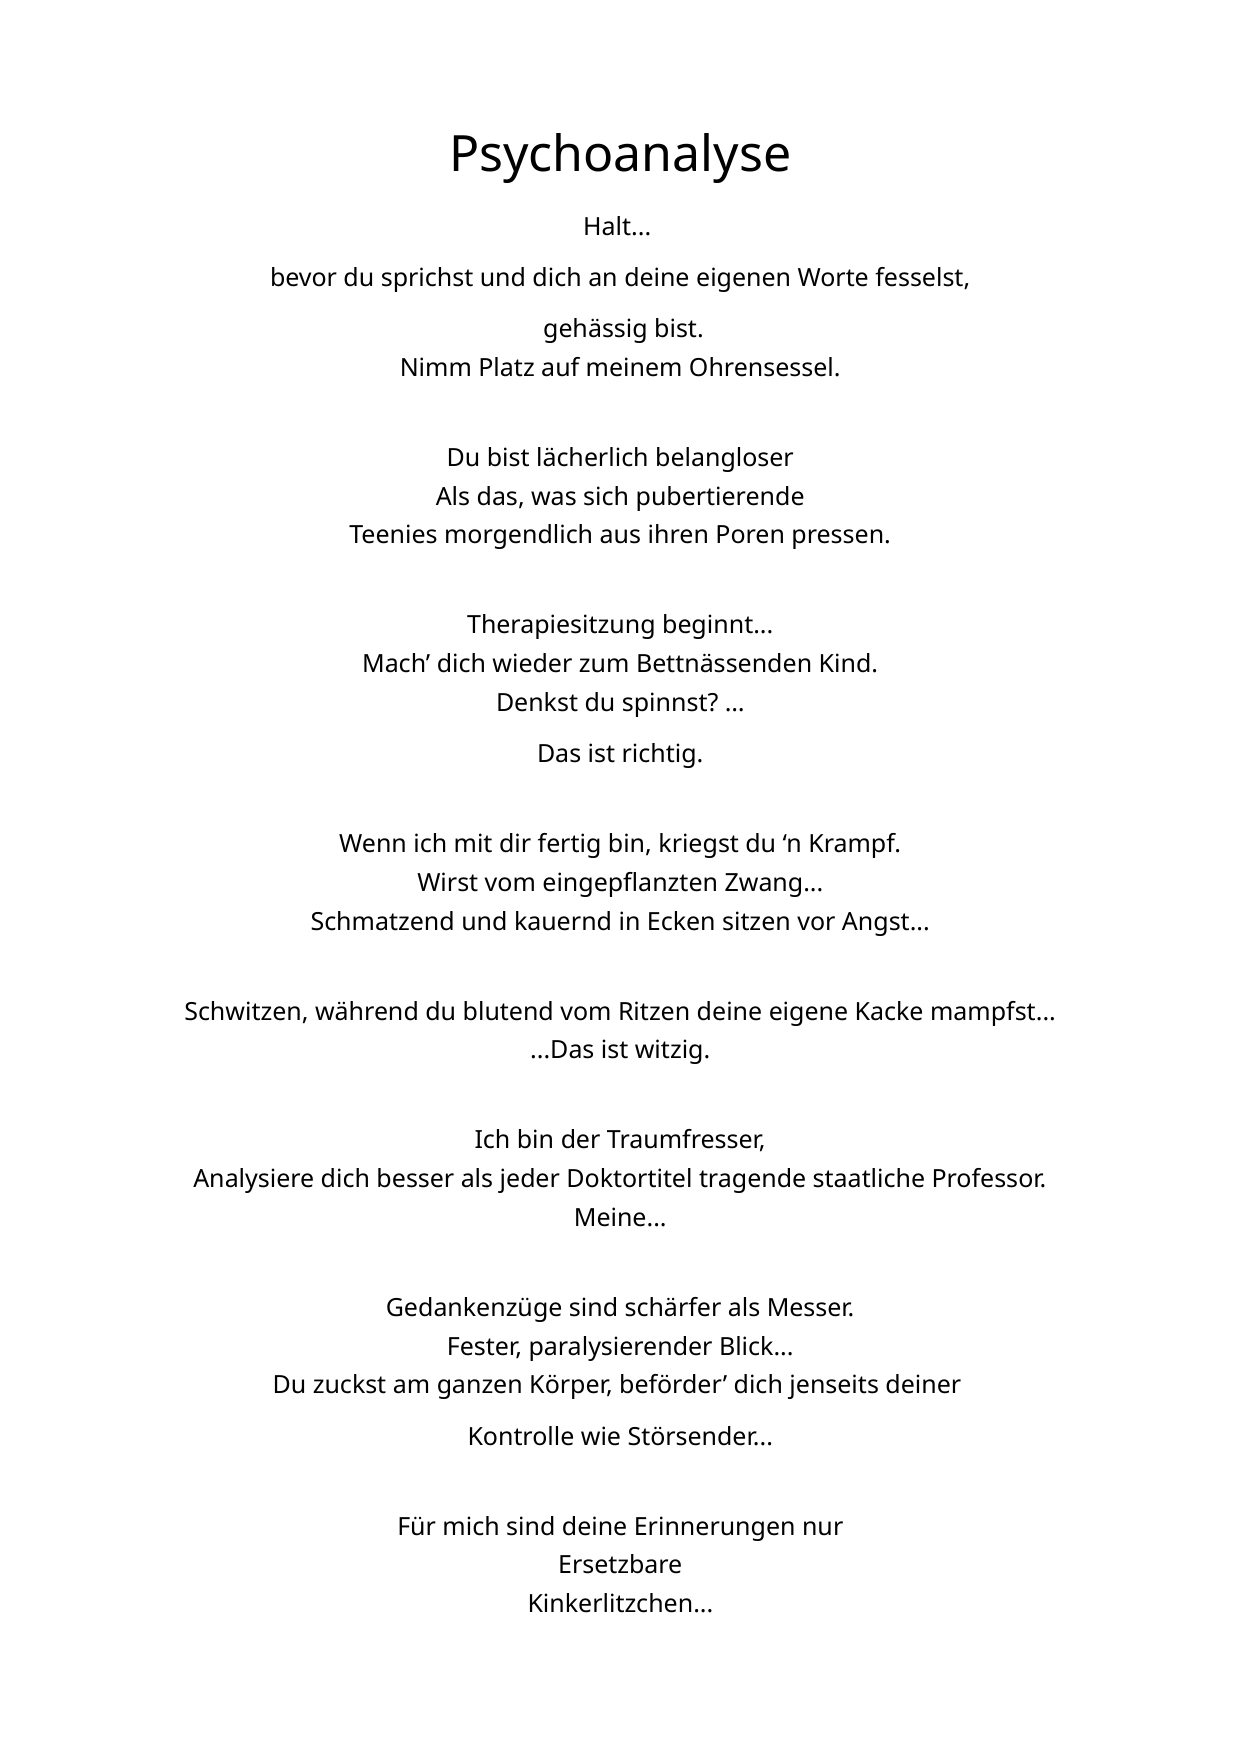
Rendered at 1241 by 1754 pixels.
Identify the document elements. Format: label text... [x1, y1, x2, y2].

text Schwitzen, während du blutend vom Ritzen deine eigene Kacke mampfst... ...Das ist witzig. [118, 993, 1122, 1105]
text Das ist richtig. [118, 736, 1122, 808]
text Therapiesitzung beginnt... Mach’ dich wieder zum Bettnässenden Kind. Denkst du spinnst? … [118, 607, 1122, 718]
text Wenn ich mit dir fertig bin, kriegst du ‘n Krampf. Wirst vom eingepflanzten Zwang... Schmatzend und kauernd in Ecken sitzen vor Angst... [118, 826, 1122, 976]
text Für mich sind deine Erinnerungen nur Ersetzbare Kinkerlitzchen... [118, 1508, 1122, 1620]
text Du bist lächerlich belangloser Als das, was sich pubertierende Teenies morgendlich aus ihren Poren pressen. [118, 439, 1122, 590]
text gehässig bist. Nimm Platz auf meinem Ohrensessel. [118, 311, 1122, 422]
text Gedankenzüge sind schärfer als Messer. Fester, paralysierender Blick... Du zuckst am ganzen Körper, beförder’ dich jenseits deiner [118, 1289, 1122, 1401]
text Halt... [118, 208, 1122, 242]
text Ich bin der Traumfresser, Analysiere dich besser als jeder Doktortitel tragende staatliche Professor. Meine... [118, 1122, 1122, 1272]
text bevor du sprichst und dich an deine eigenen Worte fesselst, [118, 259, 1122, 293]
text Kontrolle wie Störsender... [118, 1418, 1122, 1491]
subtitle Psychoanalyse [118, 118, 1122, 186]
